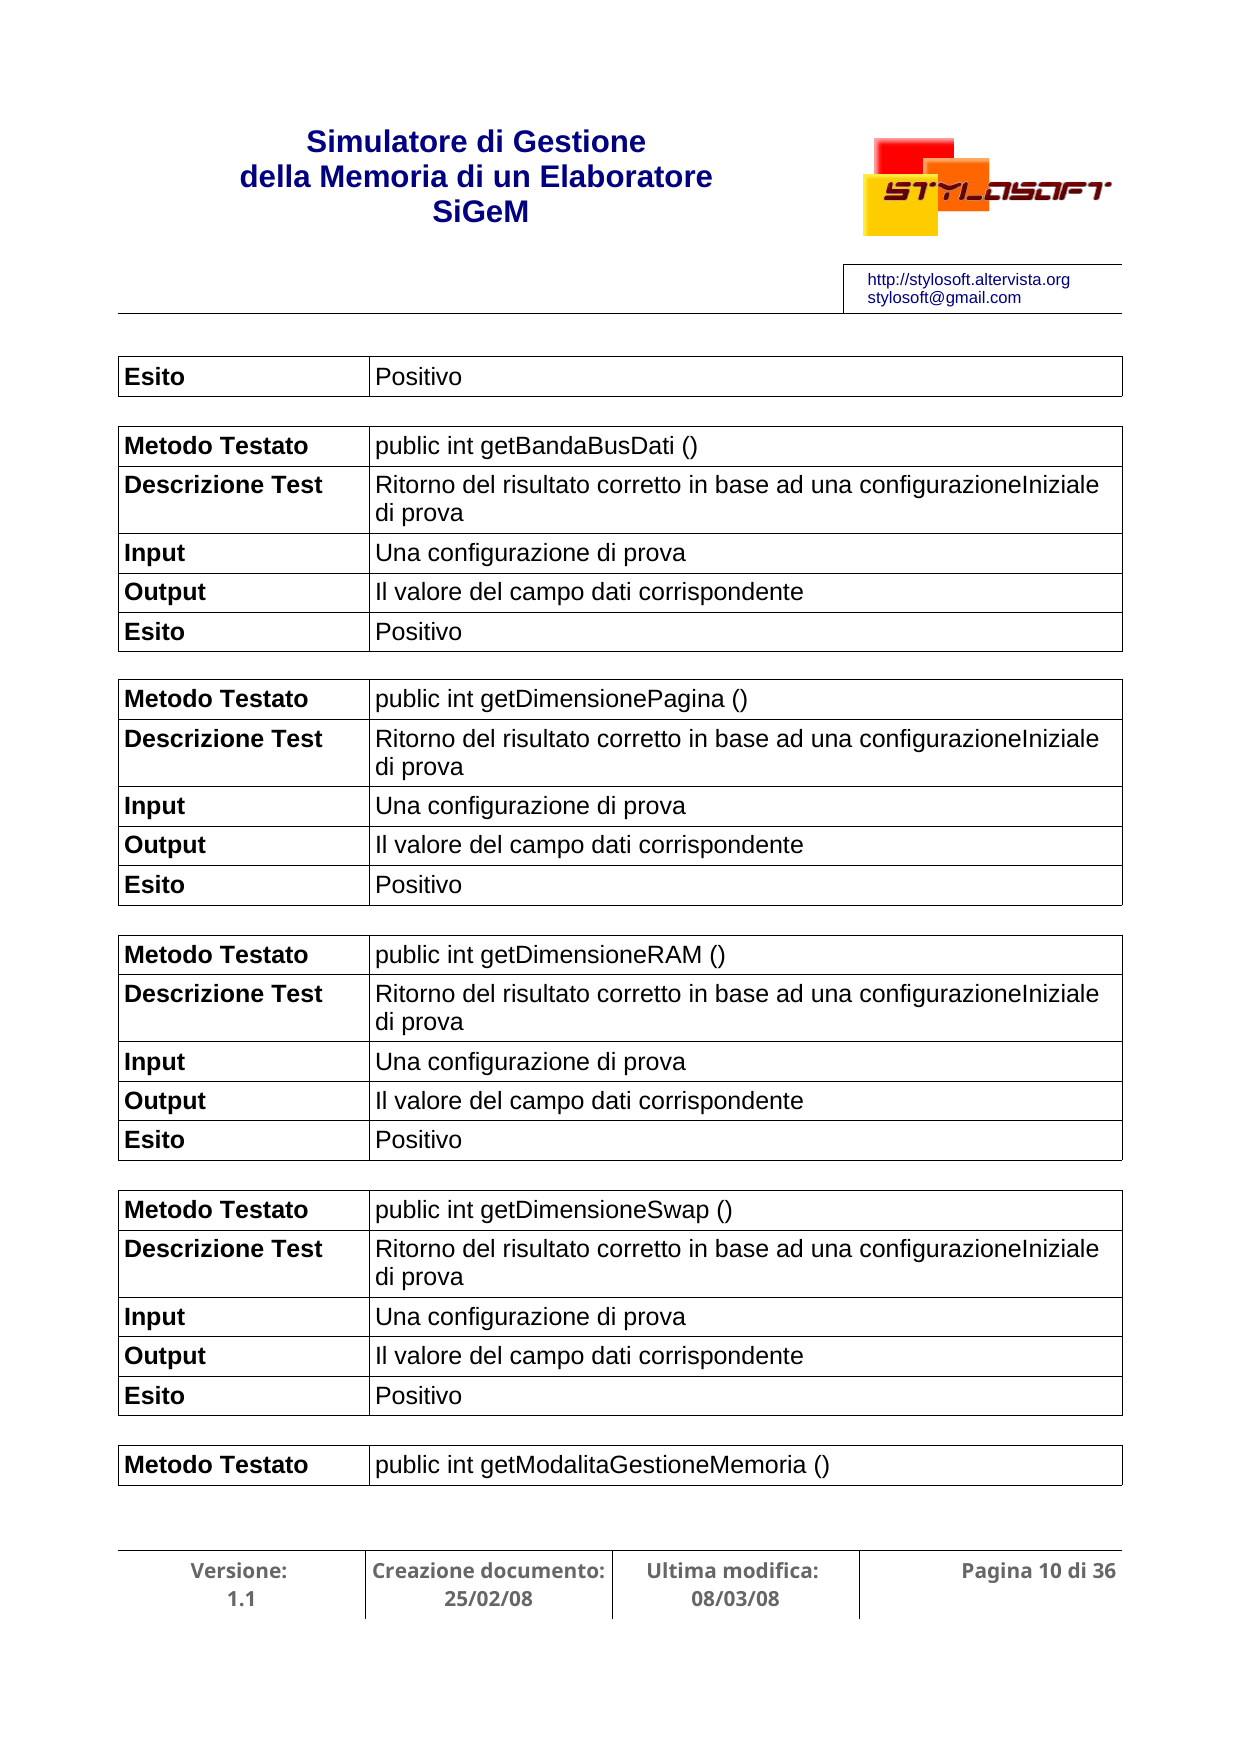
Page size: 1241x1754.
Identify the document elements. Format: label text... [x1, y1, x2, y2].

table_cell Il valore del campo dati corrispondente [370, 1337, 1122, 1376]
table_cell Positivo [370, 1377, 1122, 1415]
table_cell Esito [119, 1121, 369, 1160]
table_cell Input [119, 1042, 369, 1081]
table_cell Positivo [370, 357, 1122, 396]
table_header public int getModalitaGestioneMemoria () [370, 1446, 1122, 1485]
table_header Metodo Testato [119, 1191, 369, 1229]
table_header Metodo Testato [119, 427, 369, 466]
table_cell Descrizione Test [119, 467, 369, 533]
table_cell Descrizione Test [119, 1231, 369, 1297]
table_cell Ritorno del risultato corretto in base ad una configurazioneIniziale di prova [370, 467, 1122, 533]
table_cell Descrizione Test [119, 975, 369, 1041]
table_cell Esito [119, 866, 369, 904]
table_cell Output [119, 574, 369, 612]
table_cell Input [119, 787, 369, 826]
table_cell Una configurazione di prova [370, 534, 1122, 572]
table_header public int getDimensioneSwap () [370, 1191, 1122, 1229]
table_cell Esito [119, 1377, 369, 1415]
table_cell Il valore del campo dati corrispondente [370, 827, 1122, 865]
table_cell Ritorno del risultato corretto in base ad una configurazioneIniziale di prova [370, 975, 1122, 1041]
table_cell Input [119, 1298, 369, 1336]
table_cell Output [119, 1082, 369, 1120]
table_cell Una configurazione di prova [370, 1042, 1122, 1081]
table_header public int getDimensionePagina () [370, 680, 1122, 719]
table_header Metodo Testato [119, 936, 369, 974]
table_cell Esito [119, 613, 369, 651]
table_header Metodo Testato [119, 680, 369, 719]
table_cell Esito [119, 357, 369, 396]
picture [848, 123, 1117, 247]
table_cell Positivo [370, 866, 1122, 904]
table_cell Il valore del campo dati corrispondente [370, 574, 1122, 612]
table_header Metodo Testato [119, 1446, 369, 1485]
table_cell Una configurazione di prova [370, 787, 1122, 826]
table_cell Ritorno del risultato corretto in base ad una configurazioneIniziale di prova [370, 1231, 1122, 1297]
table_cell Output [119, 827, 369, 865]
table_cell Ritorno del risultato corretto in base ad una configurazioneIniziale di prova [370, 720, 1122, 786]
table_cell Descrizione Test [119, 720, 369, 786]
table_cell Il valore del campo dati corrispondente [370, 1082, 1122, 1120]
table_cell Input [119, 534, 369, 572]
table_header public int getBandaBusDati () [370, 427, 1122, 466]
table_cell Output [119, 1337, 369, 1376]
table_header public int getDimensioneRAM () [370, 936, 1122, 974]
table_cell Positivo [370, 1121, 1122, 1160]
table_cell Positivo [370, 613, 1122, 651]
table_cell Una configurazione di prova [370, 1298, 1122, 1336]
